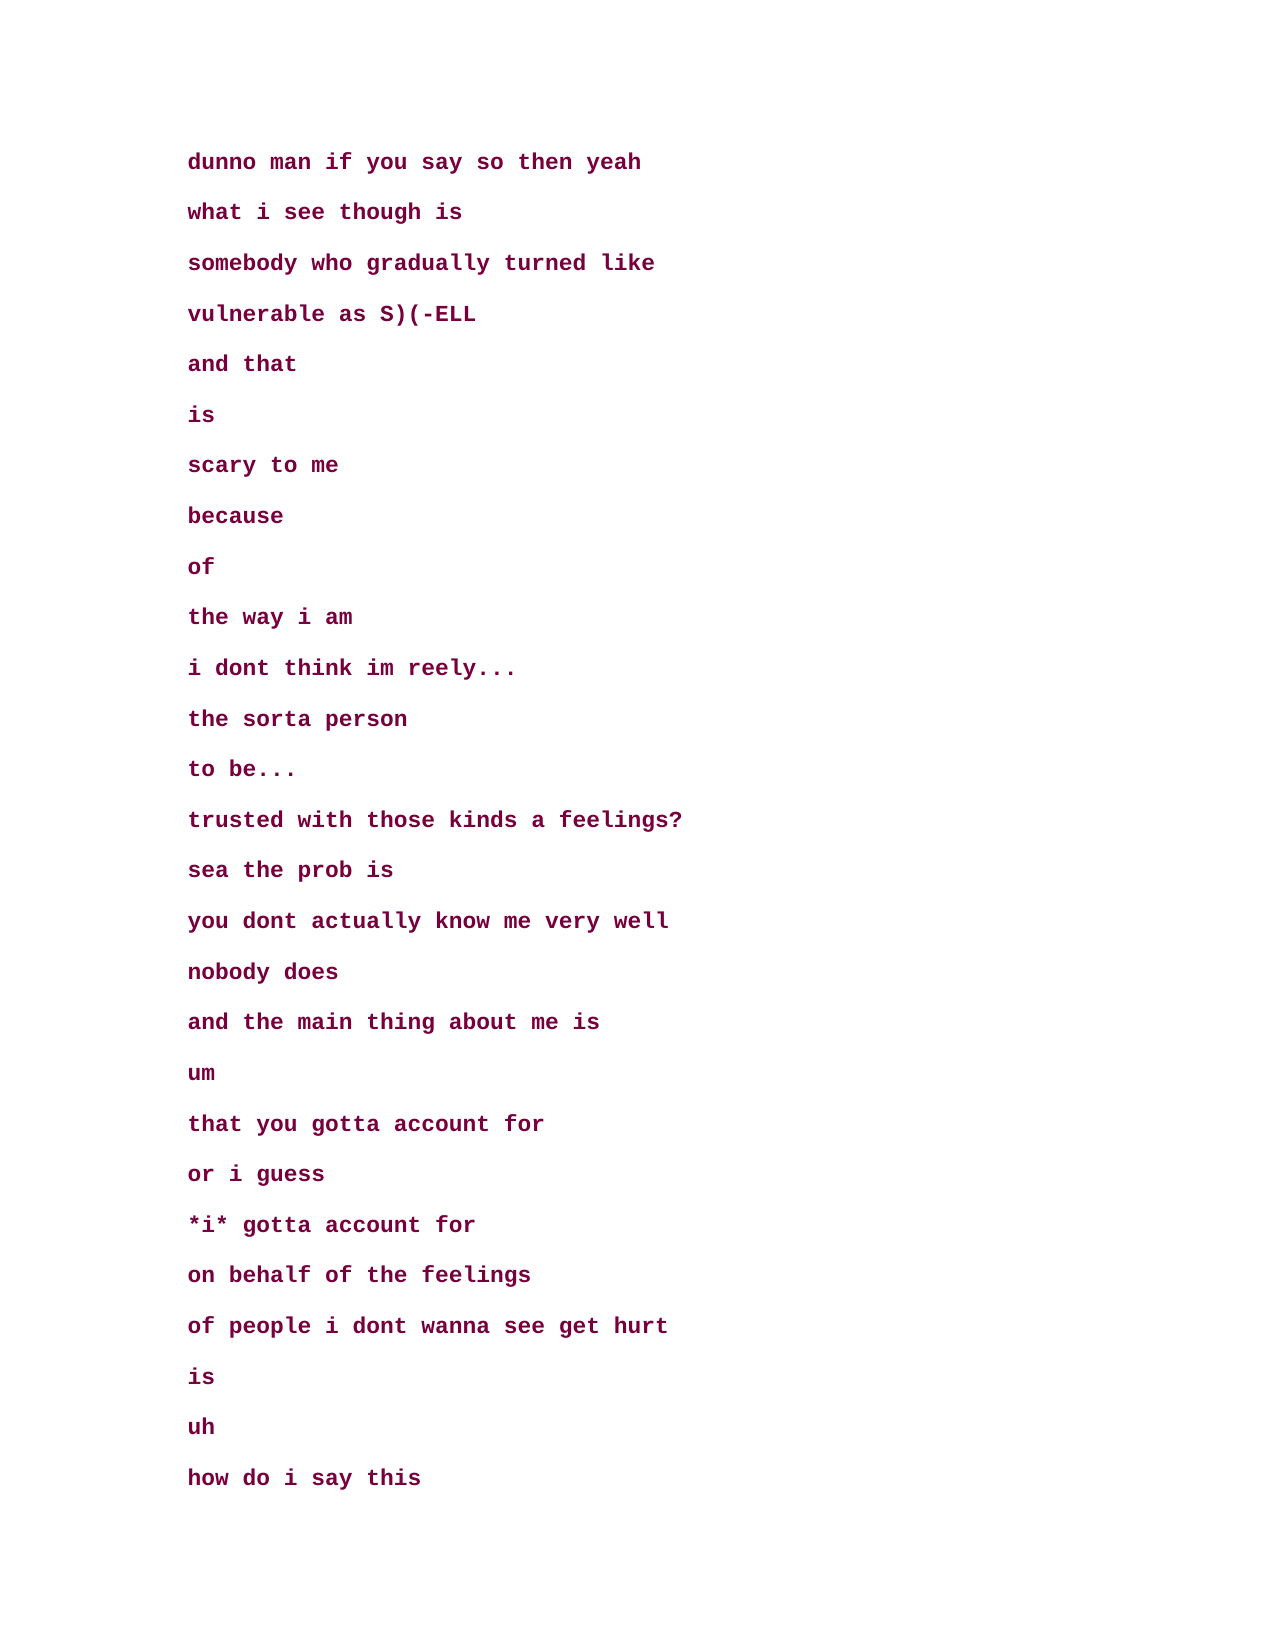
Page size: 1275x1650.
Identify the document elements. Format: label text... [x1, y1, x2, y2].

text you dont actually know me very well [187, 909, 1087, 935]
text and that [187, 352, 1087, 378]
text scary to me [187, 454, 1087, 480]
text *i* gotta account for [187, 1213, 1087, 1239]
text and the main thing about me is [187, 1011, 1087, 1037]
text the sorta person [187, 707, 1087, 733]
text vulnerable as S)(-ELL [187, 302, 1087, 328]
text uh [187, 1416, 1087, 1442]
text that you gotta account for [187, 1112, 1087, 1138]
text i dont think im reely... [187, 656, 1087, 682]
text because [187, 504, 1087, 530]
text or i guess [187, 1162, 1087, 1188]
text to be... [187, 757, 1087, 783]
text of [187, 555, 1087, 581]
text on behalf of the feelings [187, 1264, 1087, 1290]
text sea the prob is [187, 859, 1087, 885]
text somebody who gradually turned like [187, 251, 1087, 277]
text trusted with those kinds a feelings? [187, 808, 1087, 834]
text is [187, 403, 1087, 429]
text how do i say this [187, 1466, 1087, 1492]
text what i see though is [187, 201, 1087, 227]
text um [187, 1061, 1087, 1087]
text is [187, 1365, 1087, 1391]
text of people i dont wanna see get hurt [187, 1314, 1087, 1340]
text dunno man if you say so then yeah [187, 150, 1087, 176]
text the way i am [187, 606, 1087, 632]
text nobody does [187, 960, 1087, 986]
